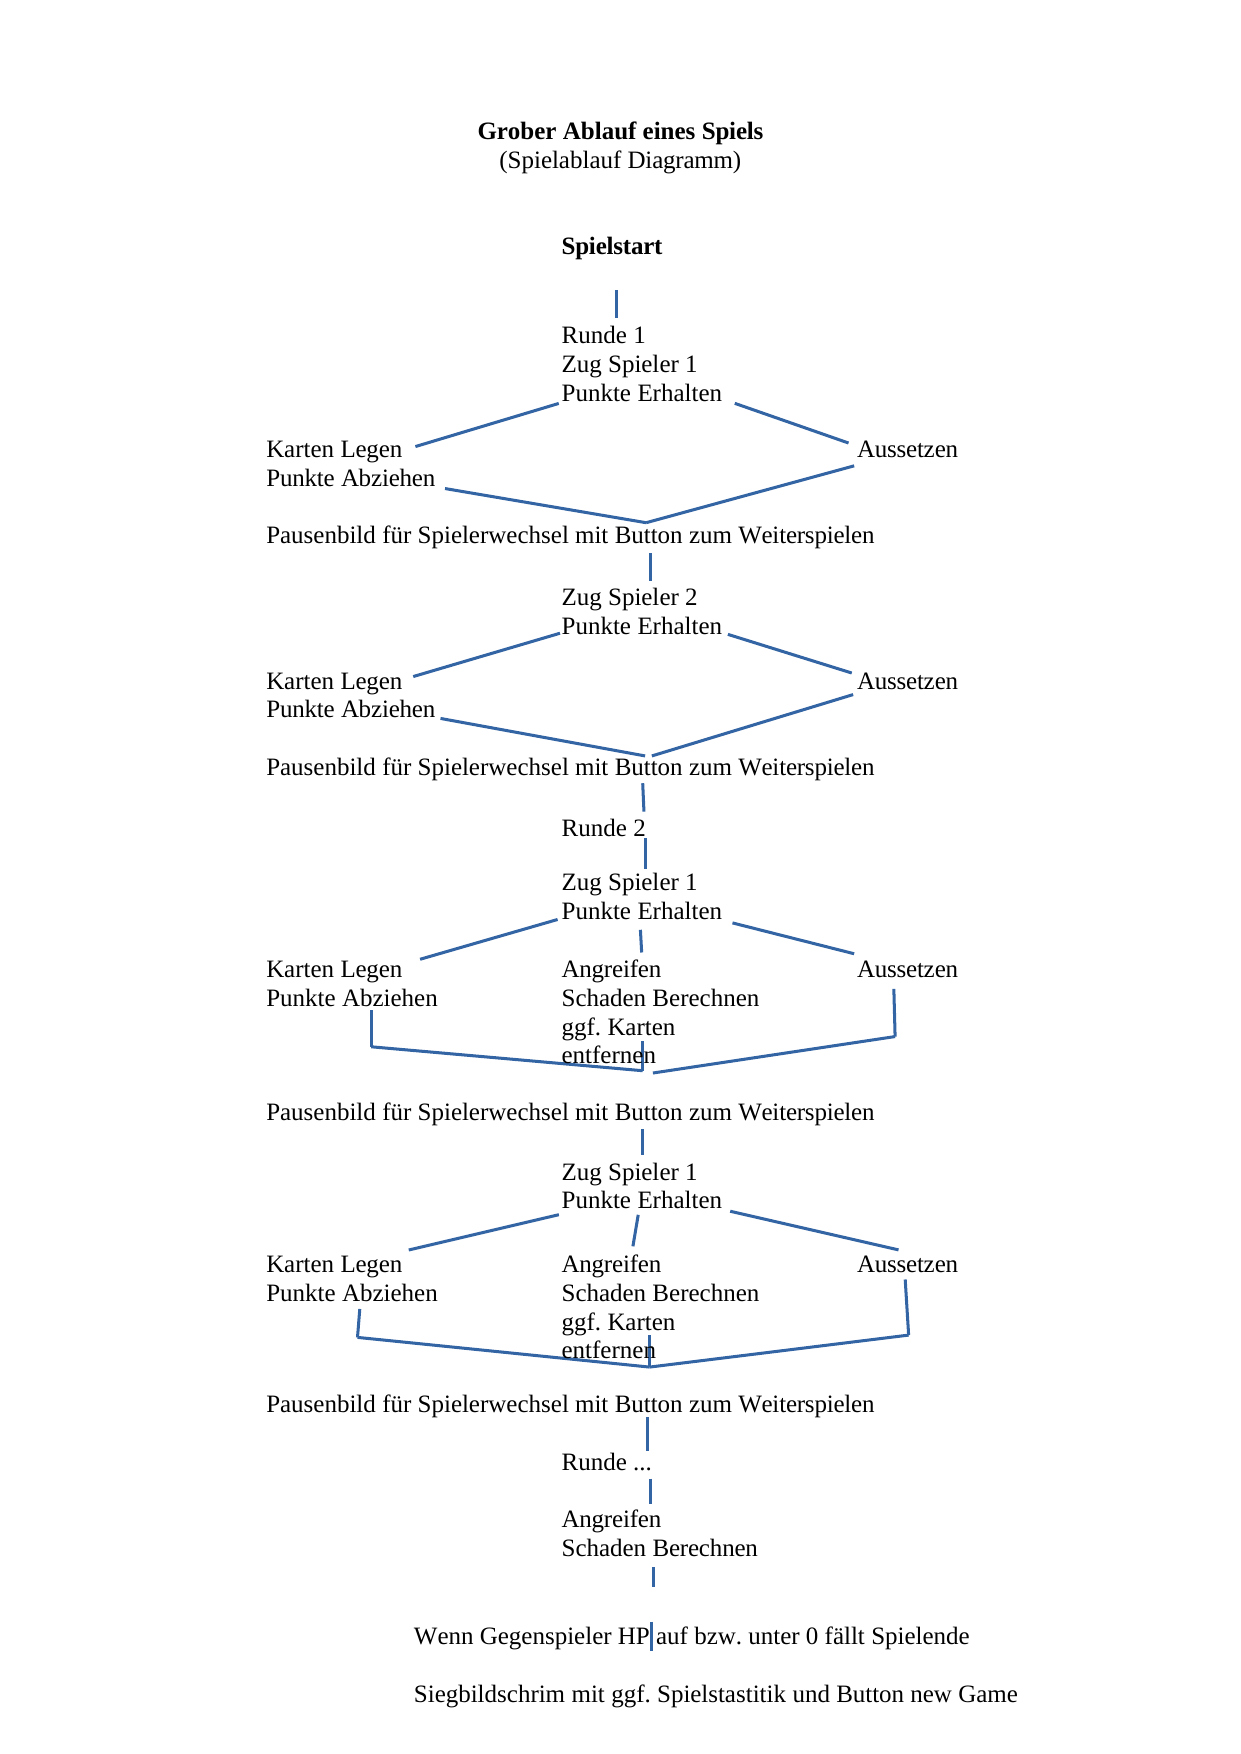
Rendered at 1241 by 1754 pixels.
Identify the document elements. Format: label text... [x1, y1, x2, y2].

text Pausenbild für Spielerwechsel mit Button zum Weiterspielen [266, 752, 1122, 781]
text Punkte Abziehen [266, 694, 846, 723]
text Runde 2 [561, 781, 1122, 842]
text Karten Legen Aussetzen [266, 666, 1122, 694]
text Zug Spieler 1 Punkte Erhalten [561, 349, 722, 406]
text Pausenbild für Spielerwechsel mit Button zum Weiterspielen [266, 1097, 1122, 1126]
text Punkte Abziehen [266, 463, 1122, 492]
text Runde 1 [561, 260, 1122, 349]
text Zug Spieler 2 Punkte Erhalten [561, 549, 722, 640]
text Runde ... Angreifen [561, 1418, 676, 1533]
text Zug Spieler 1 Punkte Erhalten [561, 867, 722, 924]
text [769, 694, 1122, 723]
text Punkte Abziehen Schaden Berechnen ggf. Karten entfernen [266, 983, 776, 1069]
text Pausenbild für Spielerwechsel mit Button zum Weiterspielen [266, 1389, 1122, 1418]
subtitle Spielstart [561, 231, 1122, 260]
text Schaden Berechnen [561, 1533, 1122, 1562]
text Zug Spieler 1 Punkte Erhalten [561, 1126, 722, 1214]
text (Spielablauf Diagramm) [118, 145, 1122, 174]
text Karten Legen Angreifen Aussetzen [266, 924, 1122, 983]
text Karten Legen Angreifen Aussetzen [266, 1249, 1122, 1278]
text Karten Legen Aussetzen [266, 434, 1122, 463]
text Wenn Gegenspieler HP auf bzw. unter 0 fällt Spielende Siegbildschrim mit ggf. Spielstastitik und Button new Game [414, 1566, 1067, 1707]
text Punkte Abziehen Schaden Berechnen ggf. Karten entfernen [266, 1278, 776, 1364]
text Pausenbild für Spielerwechsel mit Button zum Weiterspielen [266, 520, 1122, 549]
subtitle Grober Ablauf eines Spiels [118, 116, 1122, 145]
